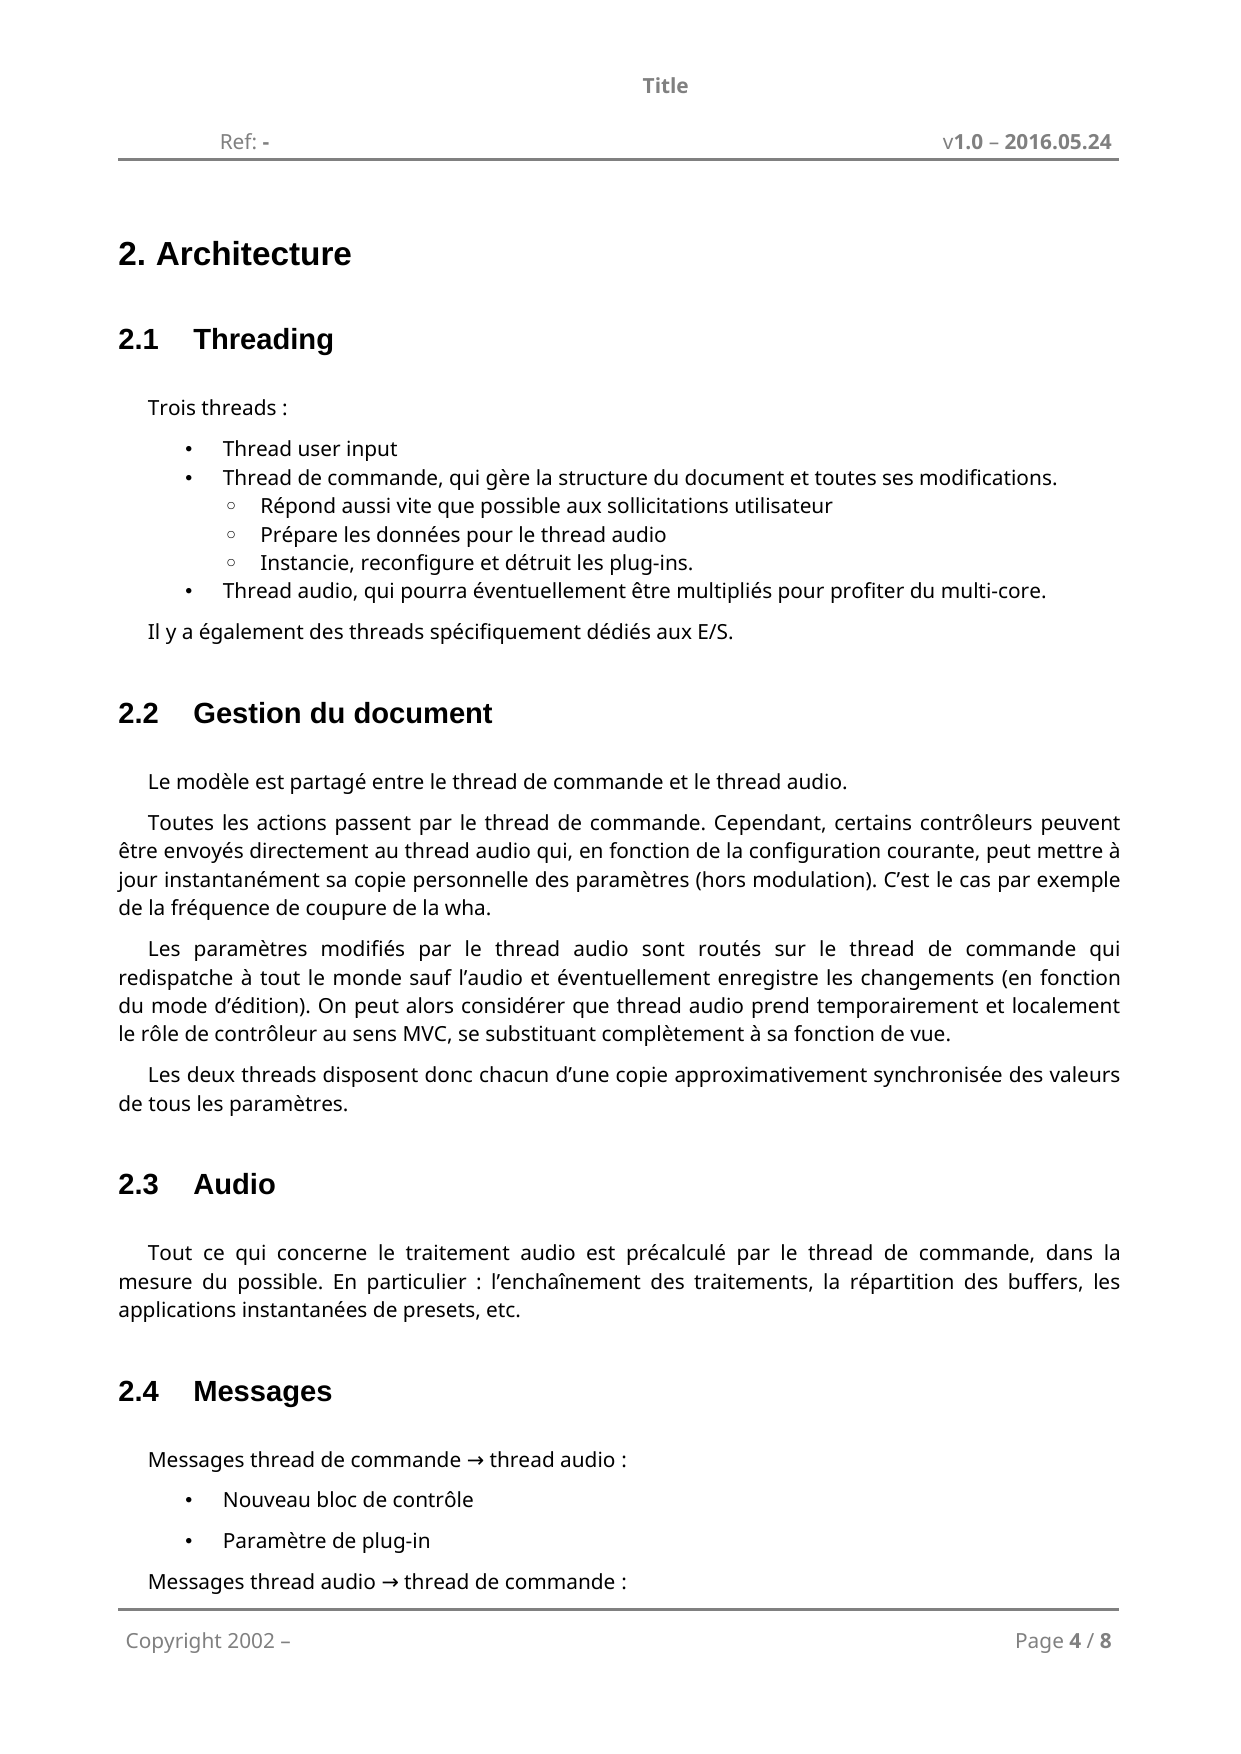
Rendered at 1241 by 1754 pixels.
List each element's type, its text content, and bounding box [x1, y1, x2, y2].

subtitle Threading [118, 322, 1122, 356]
list Nouveau bloc de contrôle [185, 1486, 1122, 1514]
text Il y a également des threads spécifiquement dédiés aux E/S. [118, 617, 1122, 646]
text Le modèle est partagé entre le thread de commande et le thread audio. [118, 767, 1122, 795]
subtitle Audio [118, 1167, 1122, 1201]
list Répond aussi vite que possible aux sollicitations utilisateur [223, 491, 1122, 520]
list Instancie, reconfigure et détruit les plug-ins. [223, 548, 1122, 577]
text Les paramètres modifiés par le thread audio sont routés sur le thread de commande qui redispatche à tout le monde sauf l’audio et éventuellement enregistre les changements (en fonction du mode d’édition). On peut alors considérer que thread audio prend temporairement et localement le rôle de contrôleur au sens MVC, se substituant complètement à sa fonction de vue. [118, 934, 1122, 1048]
text Toutes les actions passent par le thread de commande. Cependant, certains contrôleurs peuvent être envoyés directement au thread audio qui, en fonction de la configuration courante, peut mettre à jour instantanément sa copie personnelle des paramètres (hors modulation). C’est le cas par exemple de la fréquence de coupure de la wha. [118, 808, 1122, 922]
subtitle Architecture [118, 234, 1122, 272]
text Messages thread audio → thread de commande : [118, 1567, 1122, 1596]
list Thread user input [185, 434, 1122, 463]
text Les deux threads disposent donc chacun d’une copie approximativement synchronisée des valeurs de tous les paramètres. [118, 1060, 1122, 1117]
list Prépare les données pour le thread audio [223, 520, 1122, 548]
list Thread audio, qui pourra éventuellement être multipliés pour profiter du multi-core. [185, 577, 1122, 605]
subtitle Messages [118, 1374, 1122, 1407]
text Trois threads : [118, 393, 1122, 422]
list Paramètre de plug-in [185, 1527, 1122, 1555]
text Tout ce qui concerne le traitement audio est précalculé par le thread de commande, dans la mesure du possible. En particulier : l’enchaînement des traitements, la répartition des buffers, les applications instantanées de presets, etc. [118, 1238, 1122, 1324]
text Messages thread de commande → thread audio : [118, 1445, 1122, 1473]
subtitle Gestion du document [118, 696, 1122, 729]
list Thread de commande, qui gère la structure du document et toutes ses modifications. [185, 463, 1122, 491]
